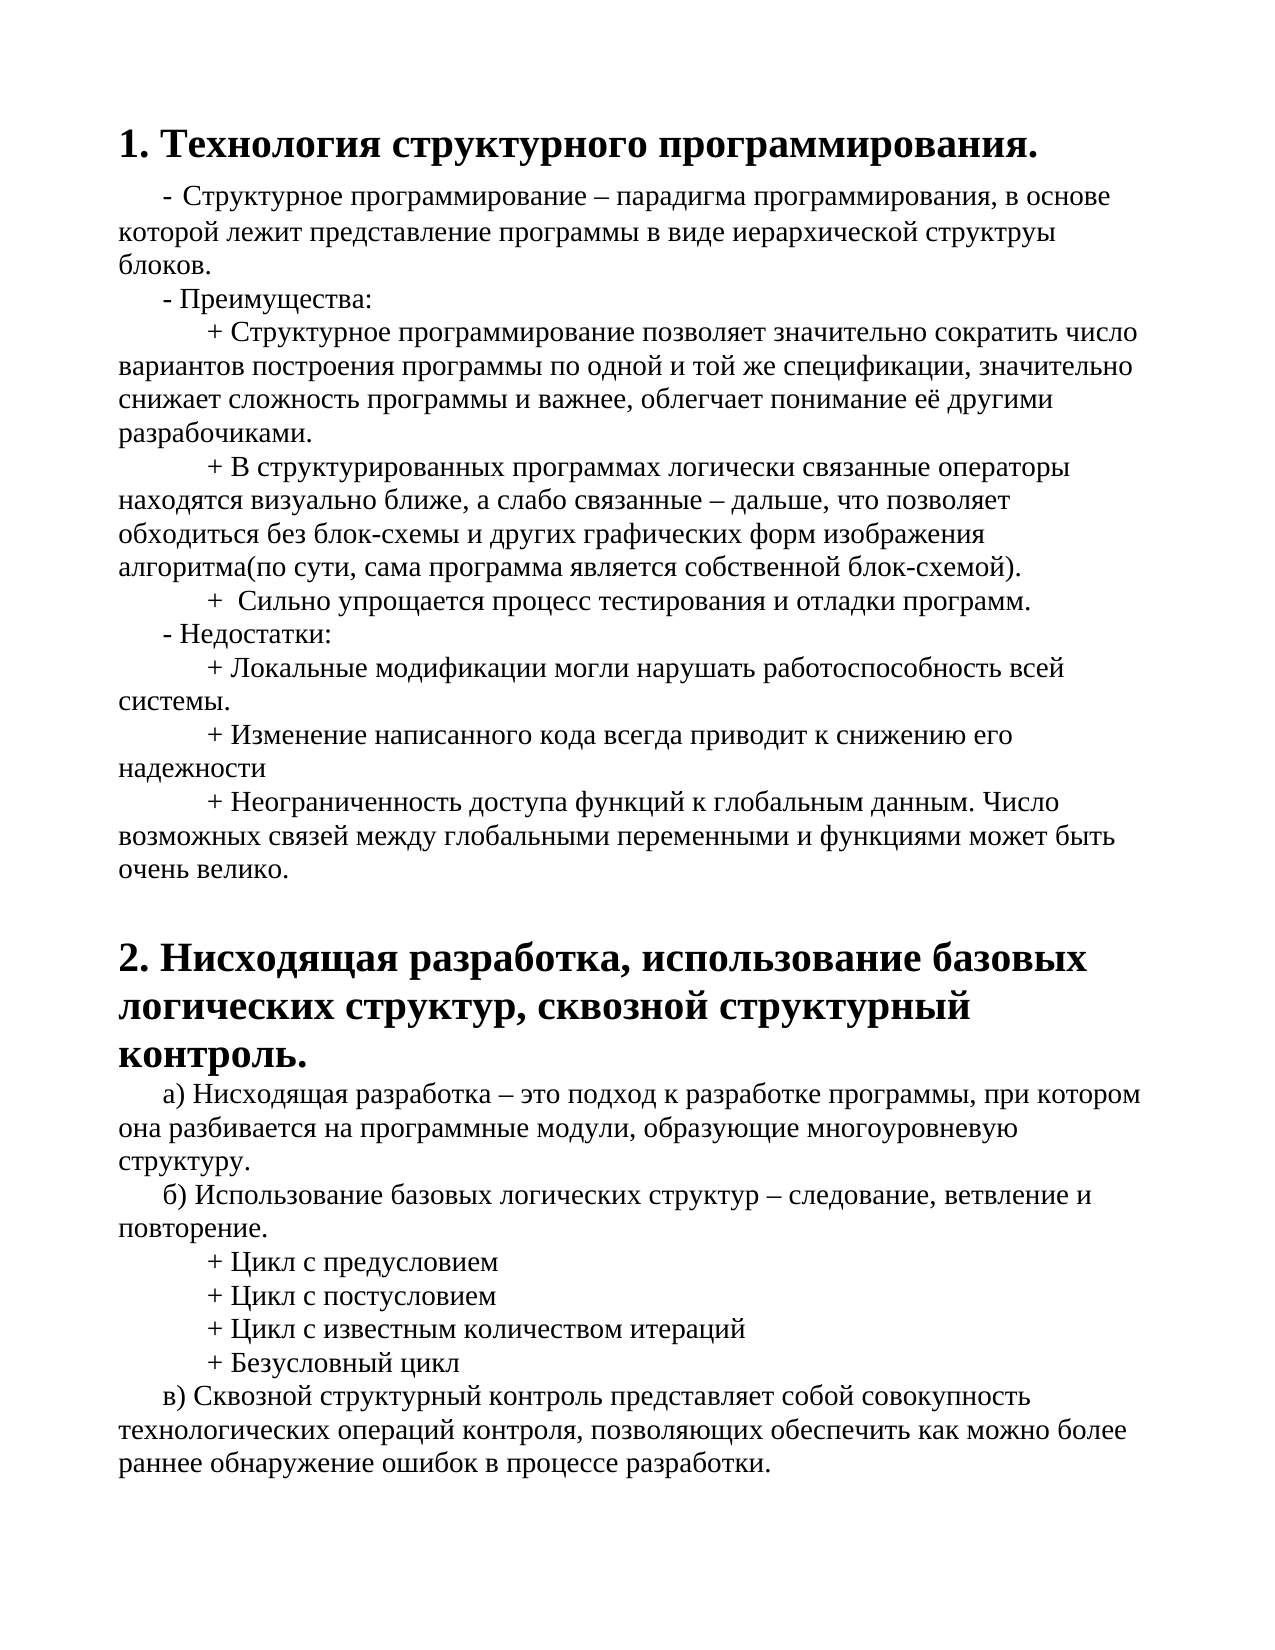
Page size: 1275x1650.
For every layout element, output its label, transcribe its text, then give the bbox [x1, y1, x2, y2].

text + Безусловный цикл [118, 1345, 1157, 1378]
text + Цикл с известным количеством итераций [118, 1311, 1157, 1345]
text - Недостатки: [118, 616, 1157, 650]
text + Локальные модификации могли нарушать работоспособность всей системы. [118, 650, 1157, 717]
text + Структурное программирование позволяет значительно сократить число вариантов построения программы по одной и той же спецификации, значительно снижает сложность программы и важнее, облегчает понимание её другими разрабочиками. [118, 314, 1157, 449]
text + Изменение написанного кода всегда приводит к снижению его надежности [118, 717, 1157, 784]
text + Цикл с предусловием [118, 1244, 1157, 1278]
text + В структурированных программах логически связанные операторы находятся визуально ближе, а слабо связанные – дальше, что позволяет обходиться без блок-схемы и других графических форм изображения алгоритма(по сути, сама программа является собственной блок-схемой). [118, 449, 1157, 583]
text б) Использование базовых логических структур – следование, ветвление и повторение. [118, 1177, 1157, 1244]
text + Цикл с постусловием [118, 1278, 1157, 1311]
text а) Нисходящая разработка – это подход к разработке программы, при котором она разбивается на программные модули, образующие многоуровневую структуру. [118, 1076, 1157, 1177]
text + Сильно упрощается процесс тестирования и отладки программ. [118, 583, 1157, 616]
text + Неограниченность доступа функций к глобальным данным. Число возможных связей между глобальными переменными и функциями может быть очень велико. [118, 784, 1157, 885]
text в) Сквозной структурный контроль представляет собой совокупность технологических операций контроля, позволяющих обеспечить как можно более раннее обнаружение ошибок в процессе разработки. [118, 1378, 1157, 1479]
text - Структурное программирование – парадигма программирования, в основе которой лежит представление программы в виде иерархической структруы блоков. [118, 166, 1157, 281]
text 2. Нисходящая разработка, использование базовых логических структур, сквозной структурный контроль. [118, 933, 1157, 1076]
text 1. Технология структурного программирования. [118, 118, 1157, 166]
text - Преимущества: [118, 281, 1157, 314]
